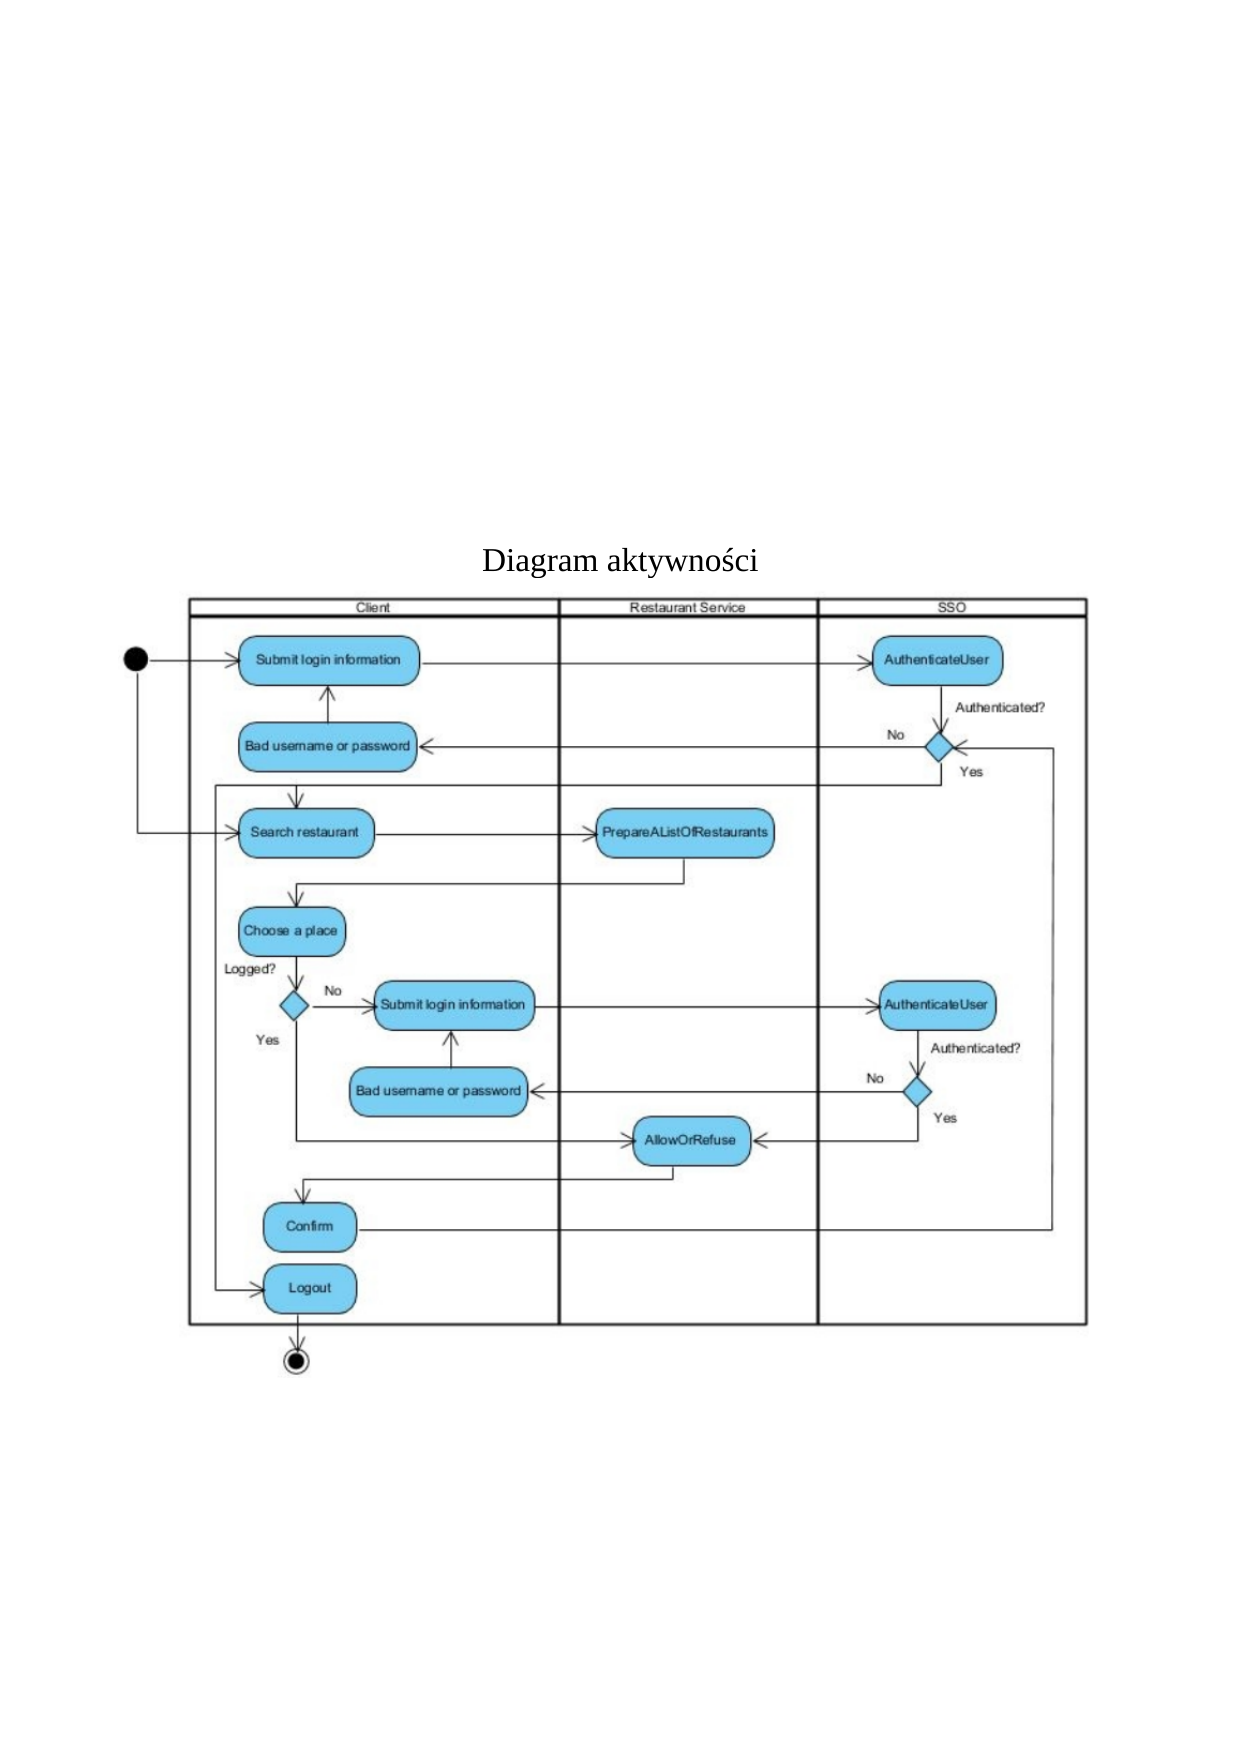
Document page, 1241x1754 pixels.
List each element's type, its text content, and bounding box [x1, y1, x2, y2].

text Diagram aktywności [118, 540, 1122, 578]
picture [118, 578, 1123, 1378]
